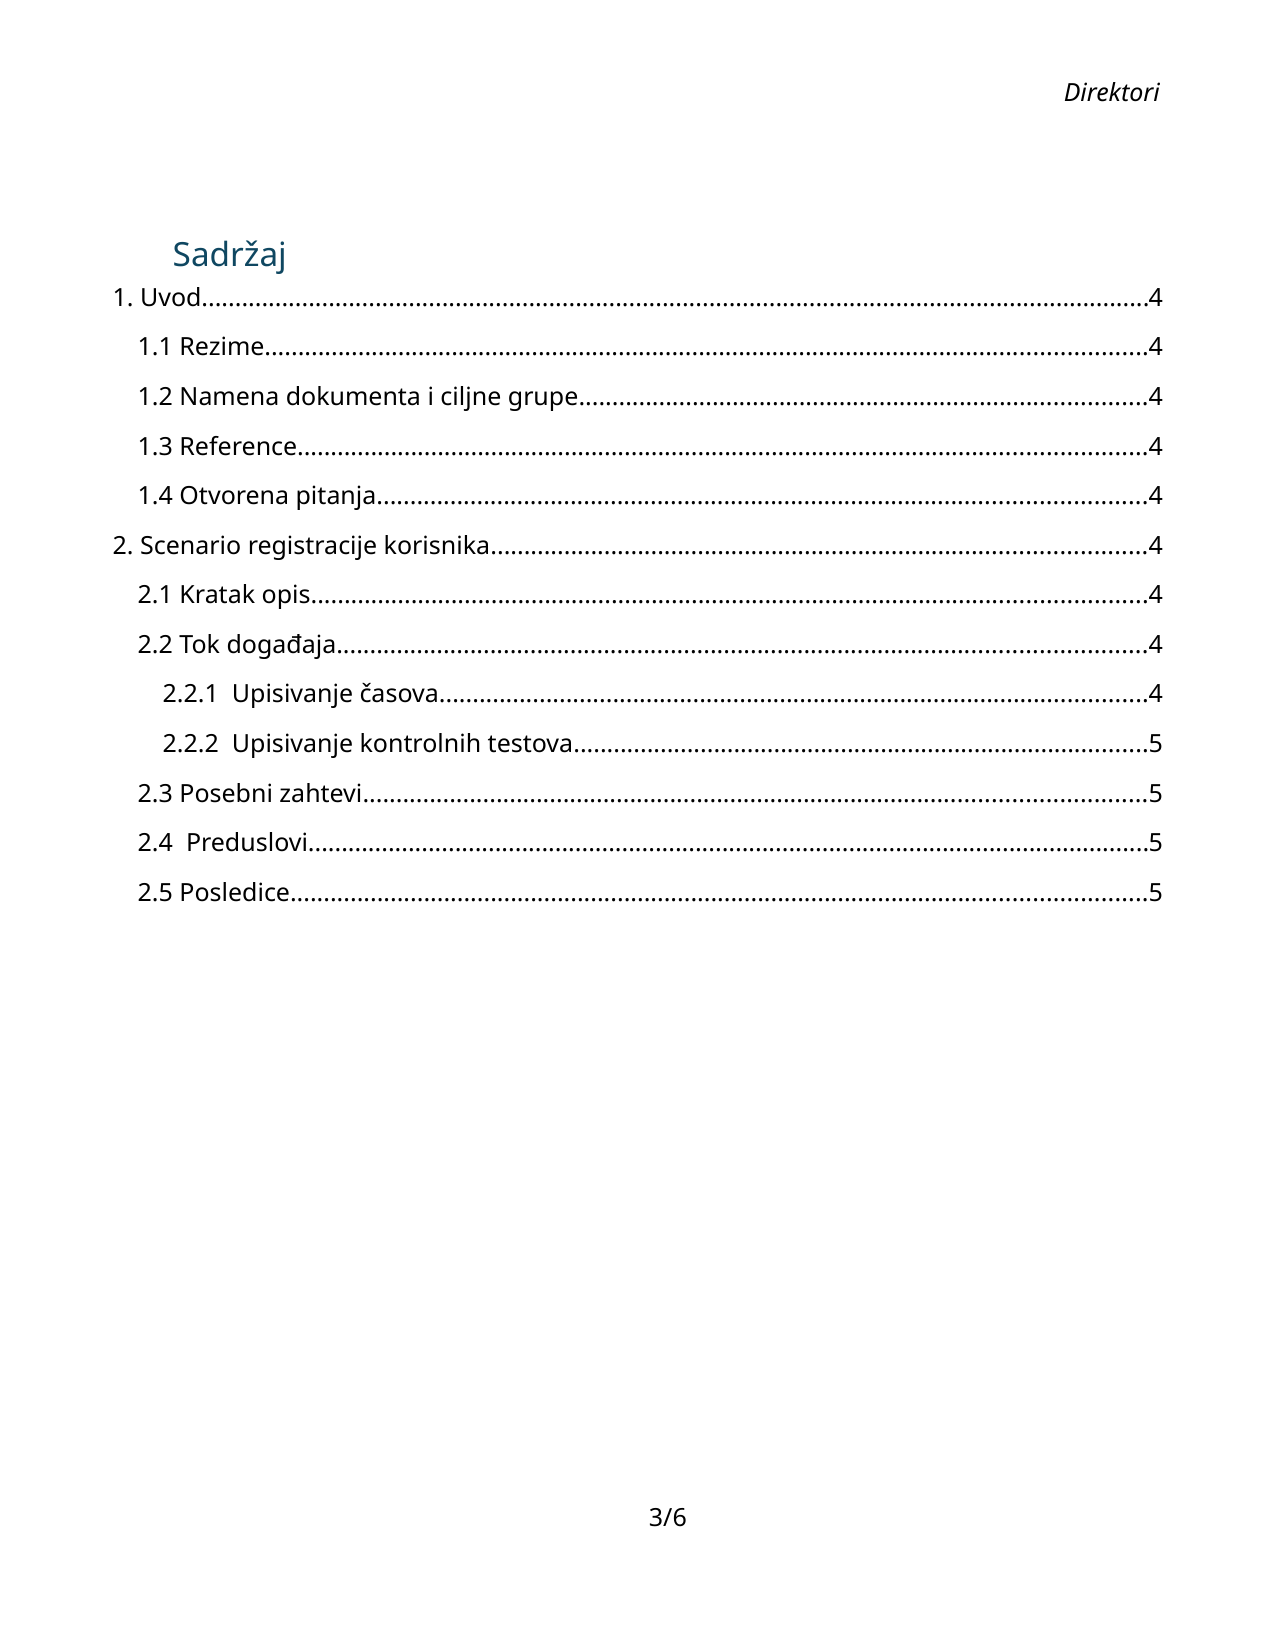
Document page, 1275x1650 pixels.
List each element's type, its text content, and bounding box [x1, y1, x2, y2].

text 2.2 Tok događaja 4 [137, 626, 1162, 661]
text 2.3 Posebni zahtevi 5 [137, 775, 1162, 809]
text 1.3 Reference 4 [137, 428, 1162, 462]
text 2.5 Posledice 5 [137, 874, 1162, 908]
text 2. Scenario registracije korisnika 4 [112, 527, 1162, 561]
text 1.1 Rezime 4 [137, 329, 1162, 363]
subtitle Sadržaj [172, 231, 1162, 276]
text 2.2.1 Upisivanje časova 4 [162, 676, 1162, 710]
text 2.4 Preduslovi 5 [137, 825, 1162, 859]
text 1. Uvod 4 [112, 279, 1162, 313]
text 1.4 Otvorena pitanja 4 [137, 478, 1162, 512]
text 1.2 Namena dokumenta i ciljne grupe 4 [137, 378, 1162, 413]
text 2.2.2 Upisivanje kontrolnih testova 5 [162, 726, 1162, 760]
text 2.1 Kratak opis 4 [137, 577, 1162, 611]
